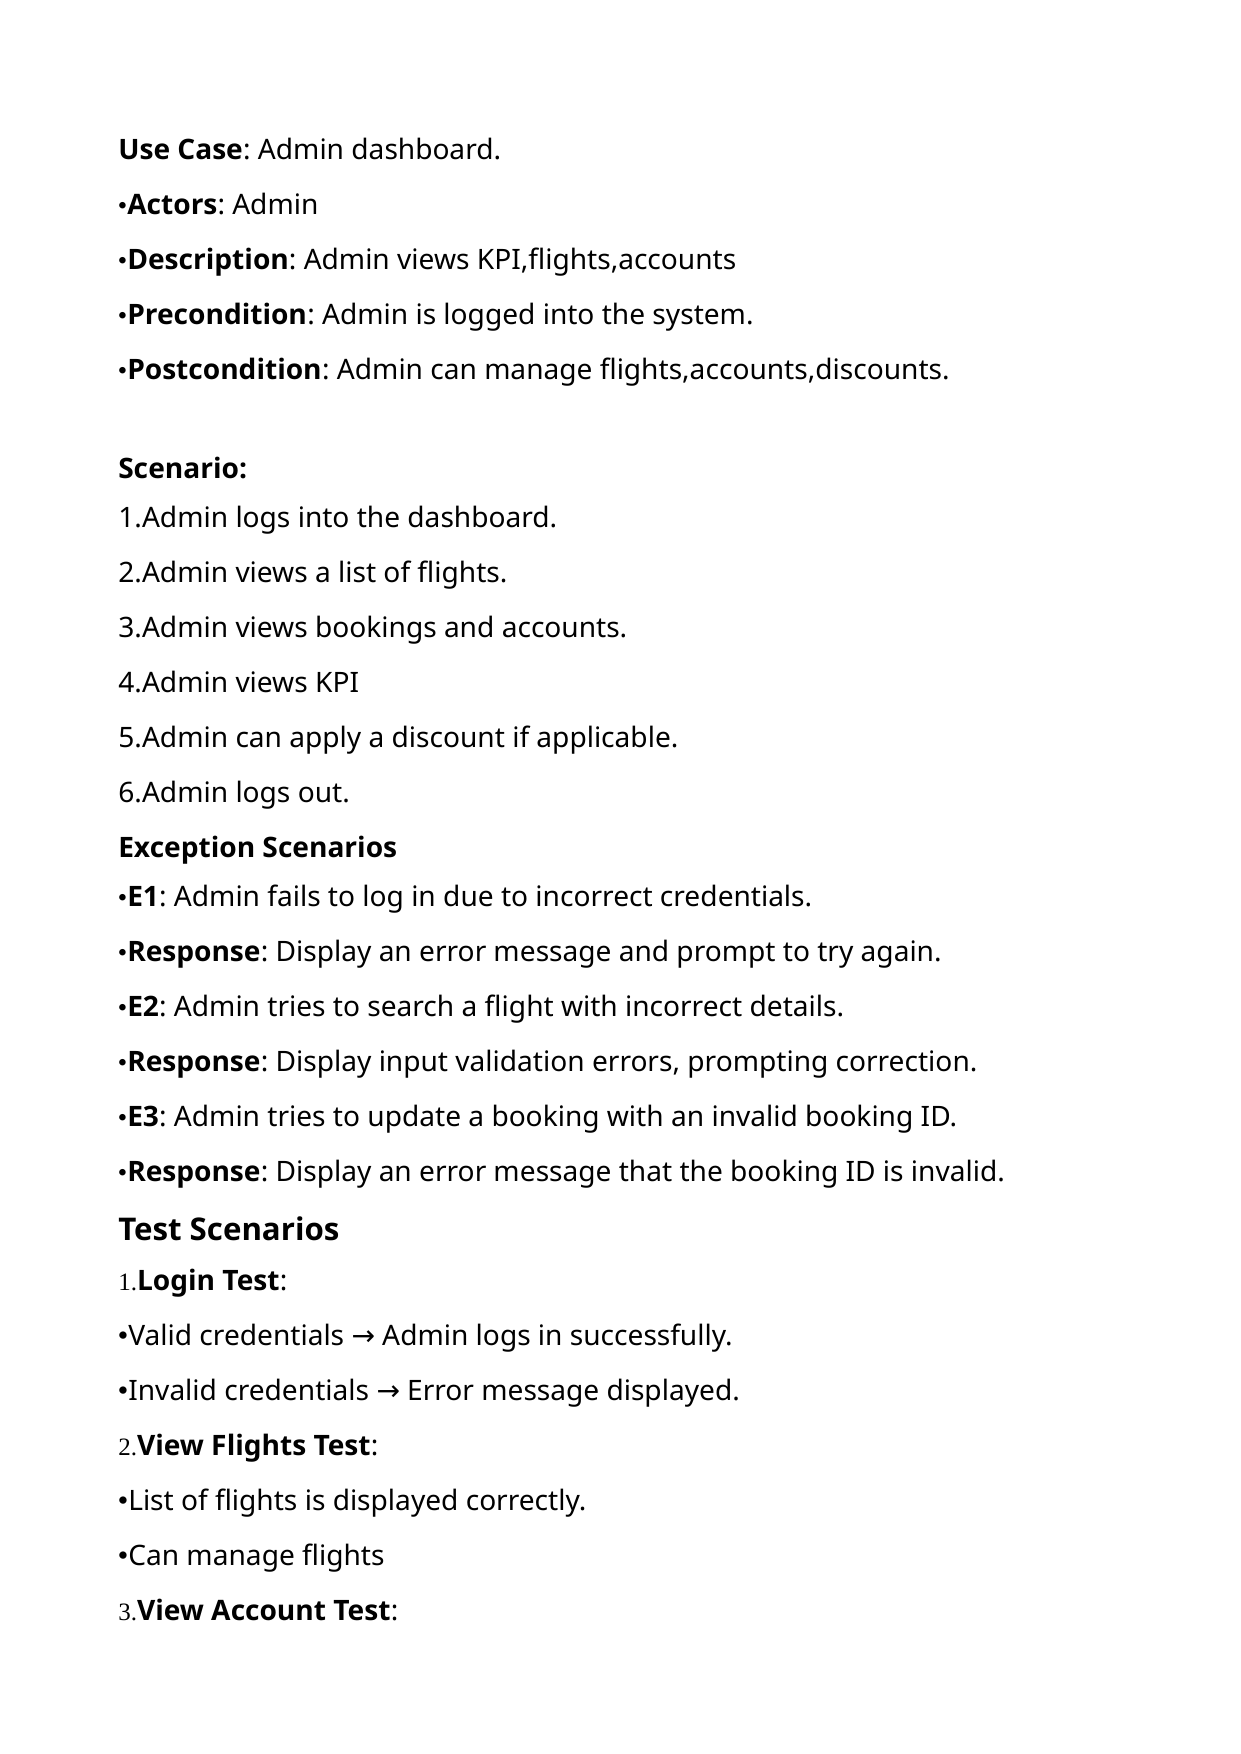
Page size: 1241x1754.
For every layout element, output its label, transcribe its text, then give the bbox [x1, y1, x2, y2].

list View Flights Test: [118, 1425, 1122, 1463]
list View Account Test: [118, 1590, 1122, 1628]
list Admin views bookings and accounts. [118, 607, 1122, 646]
subtitle Test Scenarios [118, 1207, 1122, 1249]
subtitle Exception Scenarios [118, 827, 1122, 866]
list Response: Display input validation errors, prompting correction. [118, 1042, 1122, 1080]
list Precondition: Admin is logged into the system. [118, 294, 1122, 332]
list Admin views a list of flights. [118, 552, 1122, 591]
list Can manage flights [118, 1535, 1122, 1573]
list Actors: Admin [118, 184, 1122, 222]
list Postcondition: Admin can manage flights,accounts,discounts. [118, 349, 1122, 387]
list Response: Display an error message that the booking ID is invalid. [118, 1152, 1122, 1190]
list List of flights is displayed correctly. [118, 1480, 1122, 1518]
list E2: Admin tries to search a flight with incorrect details. [118, 987, 1122, 1025]
list Valid credentials → Admin logs in successfully. [118, 1315, 1122, 1353]
list Admin views KPI [118, 662, 1122, 701]
list E3: Admin tries to update a booking with an invalid booking ID. [118, 1097, 1122, 1135]
text Use Case: Admin dashboard. [118, 129, 1122, 167]
list Description: Admin views KPI,flights,accounts [118, 239, 1122, 277]
list Admin logs out. [118, 772, 1122, 811]
subtitle Scenario: [118, 448, 1122, 486]
list E1: Admin fails to log in due to incorrect credentials. [118, 877, 1122, 915]
list Login Test: [118, 1260, 1122, 1298]
list Admin logs into the dashboard. [118, 497, 1122, 536]
list Response: Display an error message and prompt to try again. [118, 932, 1122, 970]
list Invalid credentials → Error message displayed. [118, 1370, 1122, 1408]
list Admin can apply a discount if applicable. [118, 717, 1122, 756]
